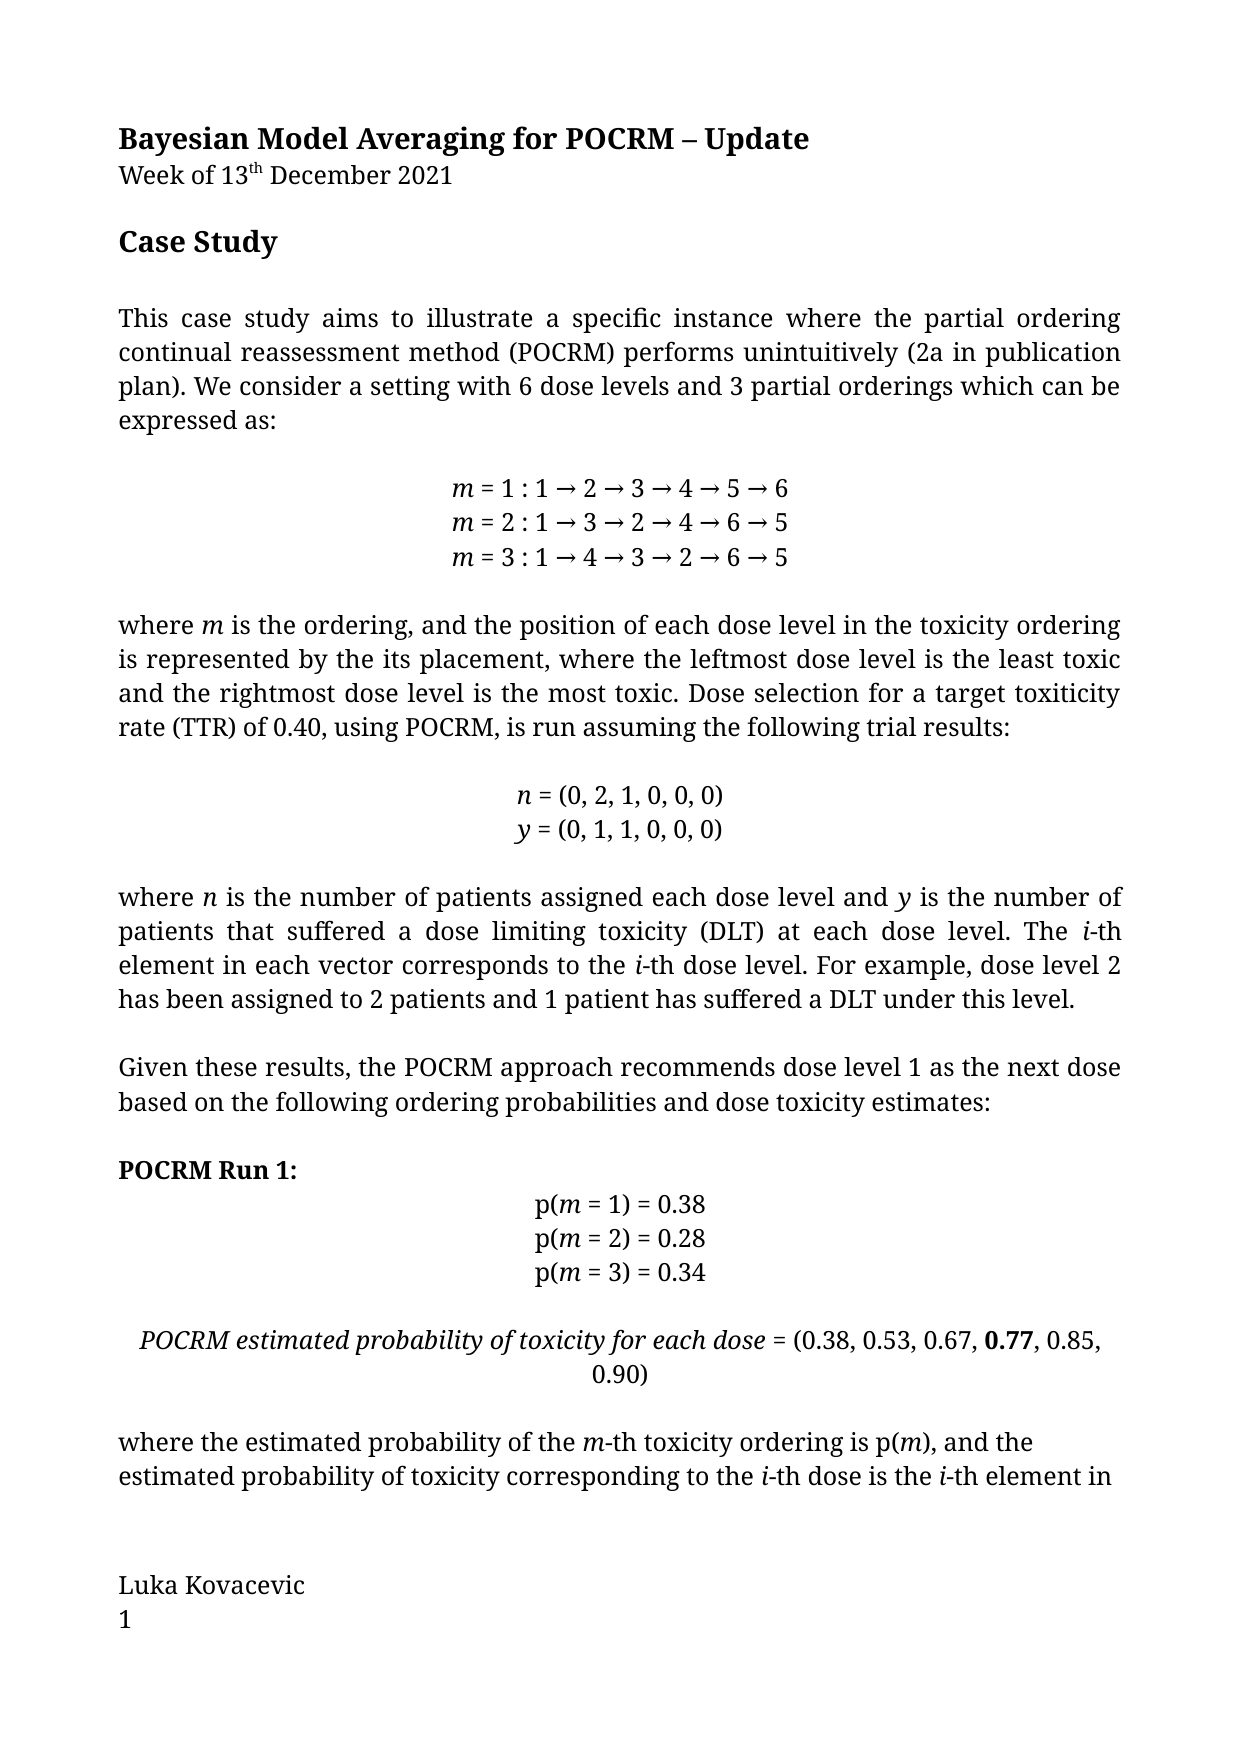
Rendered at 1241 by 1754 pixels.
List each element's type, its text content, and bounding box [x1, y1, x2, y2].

text p(m = 3) = 0.34 [118, 1254, 1122, 1288]
text where m is the ordering, and the position of each dose level in the toxicity ordering is represented by the its placement, where the leftmost dose level is the least toxic and the rightmost dose level is the most toxic. Dose selection for a target toxiticity rate (TTR) of 0.40, using POCRM, is run assuming the following trial results: [118, 607, 1122, 743]
text m = 2 : 1 → 3 → 2 → 4 → 6 → 5 [118, 505, 1122, 539]
text Case Study [118, 221, 1122, 261]
text n = (0, 2, 1, 0, 0, 0) [118, 778, 1122, 812]
text m = 3 : 1 → 4 → 3 → 2 → 6 → 5 [118, 539, 1122, 573]
text m = 1 : 1 → 2 → 3 → 4 → 5 → 6 [118, 471, 1122, 505]
text p(m = 1) = 0.38 [118, 1186, 1122, 1220]
text where n is the number of patients assigned each dose level and y is the number of patients that suffered a dose limiting toxicity (DLT) at each dose level. The i-th element in each vector corresponds to the i-th dose level. For example, dose level 2 has been assigned to 2 patients and 1 patient has suffered a DLT under this level. [118, 880, 1122, 1016]
text POCRM estimated probability of toxicity for each dose = (0.38, 0.53, 0.67, 0.77, 0.85, 0.90) [118, 1323, 1122, 1391]
text p(m = 2) = 0.28 [118, 1220, 1122, 1254]
text POCRM Run 1: [118, 1152, 1122, 1186]
text where the estimated probability of the m-th toxicity ordering is p(m), and the estimated probability of toxicity corresponding to the i-th dose is the i-th element in [118, 1425, 1122, 1493]
text y = (0, 1, 1, 0, 0, 0) [118, 812, 1122, 846]
text This case study aims to illustrate a specific instance where the partial ordering continual reassessment method (POCRM) performs unintuitively (2a in publication plan). We consider a setting with 6 dose levels and 3 partial orderings which can be expressed as: [118, 301, 1122, 437]
text Given these results, the POCRM approach recommends dose level 1 as the next dose based on the following ordering probabilities and dose toxicity estimates: [118, 1050, 1122, 1118]
